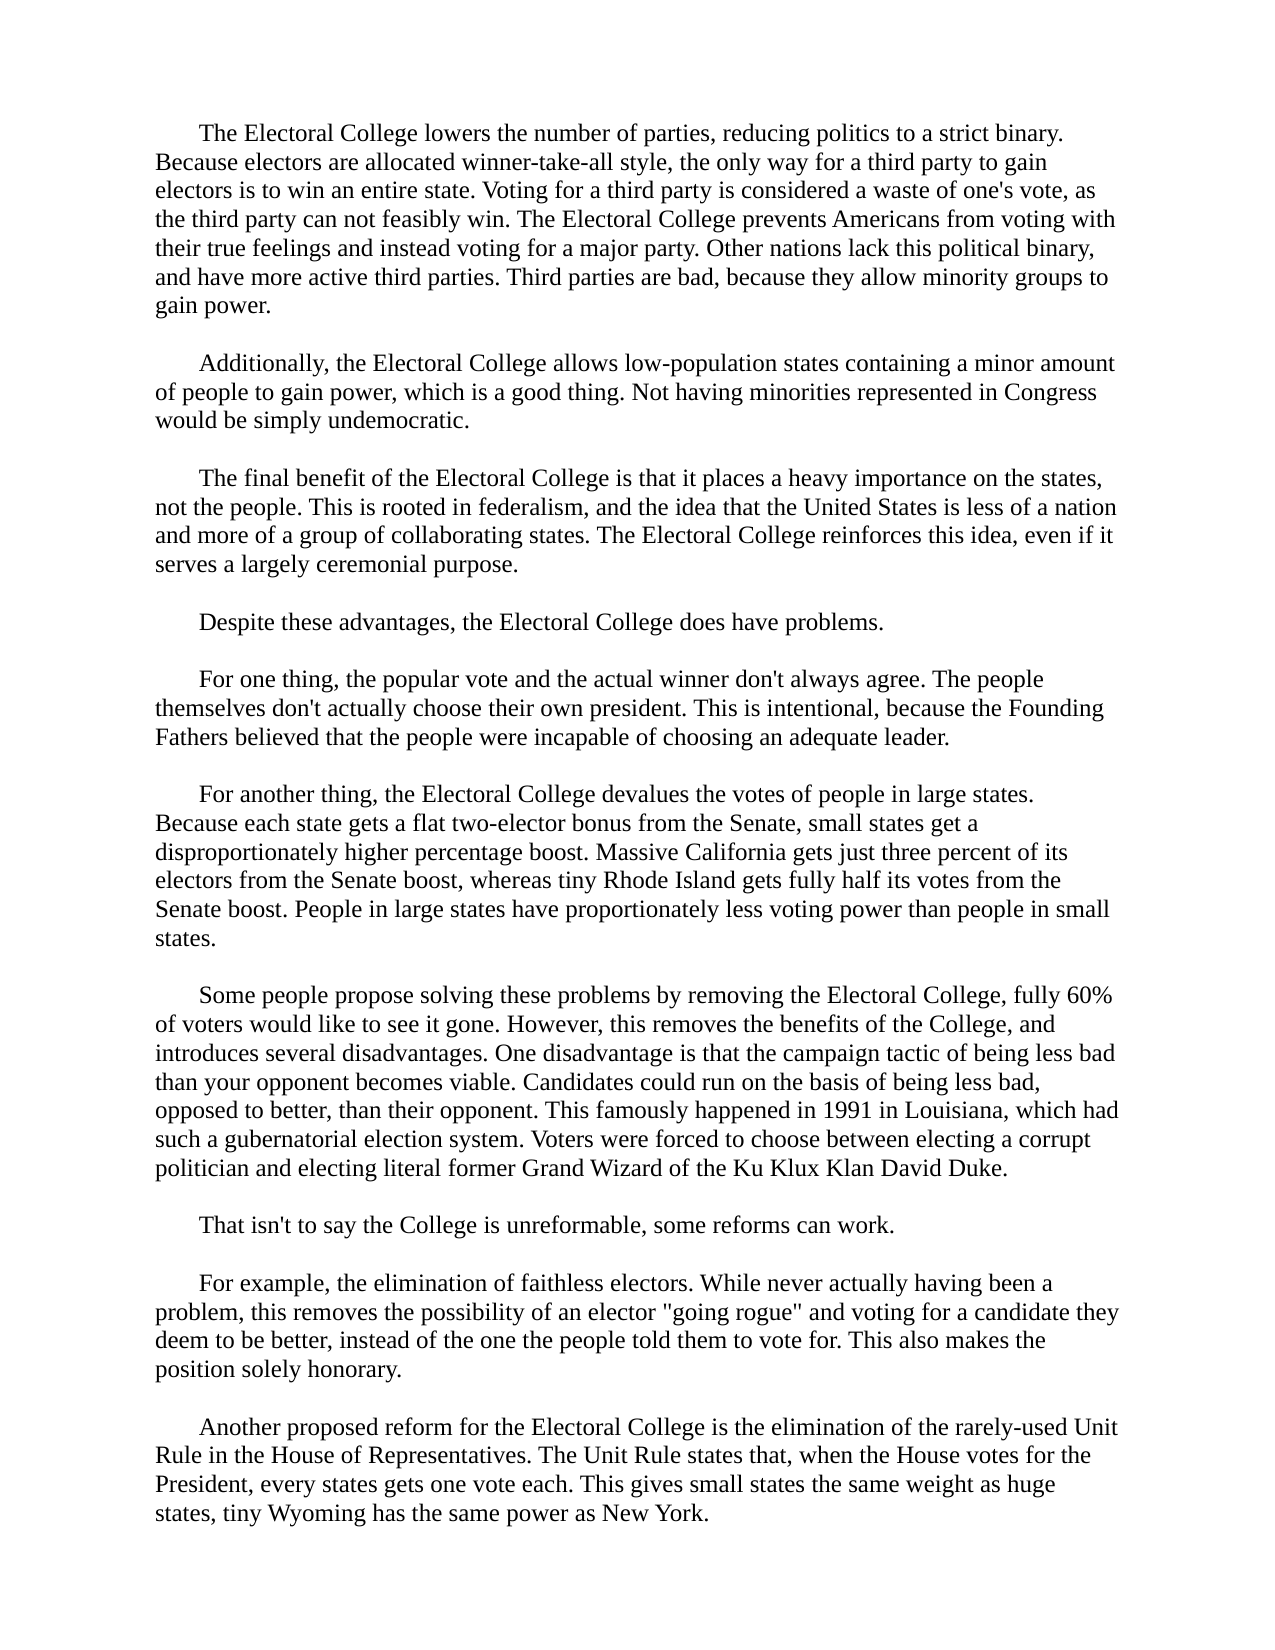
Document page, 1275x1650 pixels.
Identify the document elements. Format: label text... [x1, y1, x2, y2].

text For example, the elimination of faithless electors. While never actually having been a problem, this removes the possibility of an elector "going rogue" and voting for a candidate they deem to be better, instead of the one the people told them to vote for. This also makes the position solely honorary. [155, 1268, 1120, 1383]
text Despite these advantages, the Electoral College does have problems. [155, 607, 1120, 636]
text For another thing, the Electoral College devalues the votes of people in large states. Because each state gets a flat two-elector bonus from the Senate, small states get a disproportionately higher percentage boost. Massive California gets just three percent of its electors from the Senate boost, whereas tiny Rhode Island gets fully half its votes from the Senate boost. People in large states have proportionately less voting power than people in small states. [155, 779, 1120, 952]
text Some people propose solving these problems by removing the Electoral College, fully 60% of voters would like to see it gone. However, this removes the benefits of the College, and introduces several disadvantages. One disadvantage is that the campaign tactic of being less bad than your opponent becomes viable. Candidates could run on the basis of being less bad, opposed to better, than their opponent. This famously happened in 1991 in Louisiana, which had such a gubernatorial election system. Voters were forced to choose between electing a corrupt politician and electing literal former Grand Wizard of the Ku Klux Klan David Duke. [155, 981, 1120, 1182]
text For one thing, the popular vote and the actual winner don't always agree. The people themselves don't actually choose their own president. This is intentional, because the Founding Fathers believed that the people were incapable of choosing an adequate leader. [155, 664, 1120, 751]
text Additionally, the Electoral College allows low-population states containing a minor amount of people to gain power, which is a good thing. Not having minorities represented in Congress would be simply undemocratic. [155, 348, 1120, 434]
text The Electoral College lowers the number of parties, reducing politics to a strict binary. Because electors are allocated winner-take-all style, the only way for a third party to gain electors is to win an entire state. Voting for a third party is considered a waste of one's vote, as the third party can not feasibly win. The Electoral College prevents Americans from voting with their true feelings and instead voting for a major party. Other nations lack this political binary, and have more active third parties. Third parties are bad, because they allow minority groups to gain power. [155, 118, 1120, 319]
text The final benefit of the Electoral College is that it places a heavy importance on the states, not the people. This is rooted in federalism, and the idea that the United States is less of a nation and more of a group of collaborating states. The Electoral College reinforces this idea, even if it serves a largely ceremonial purpose. [155, 463, 1120, 578]
text That isn't to say the College is unreformable, some reforms can work. [155, 1211, 1120, 1239]
text Another proposed reform for the Electoral College is the elimination of the rarely-used Unit Rule in the House of Representatives. The Unit Rule states that, when the House votes for the President, every states gets one vote each. This gives small states the same weight as huge states, tiny Wyoming has the same power as New York. [155, 1412, 1120, 1527]
